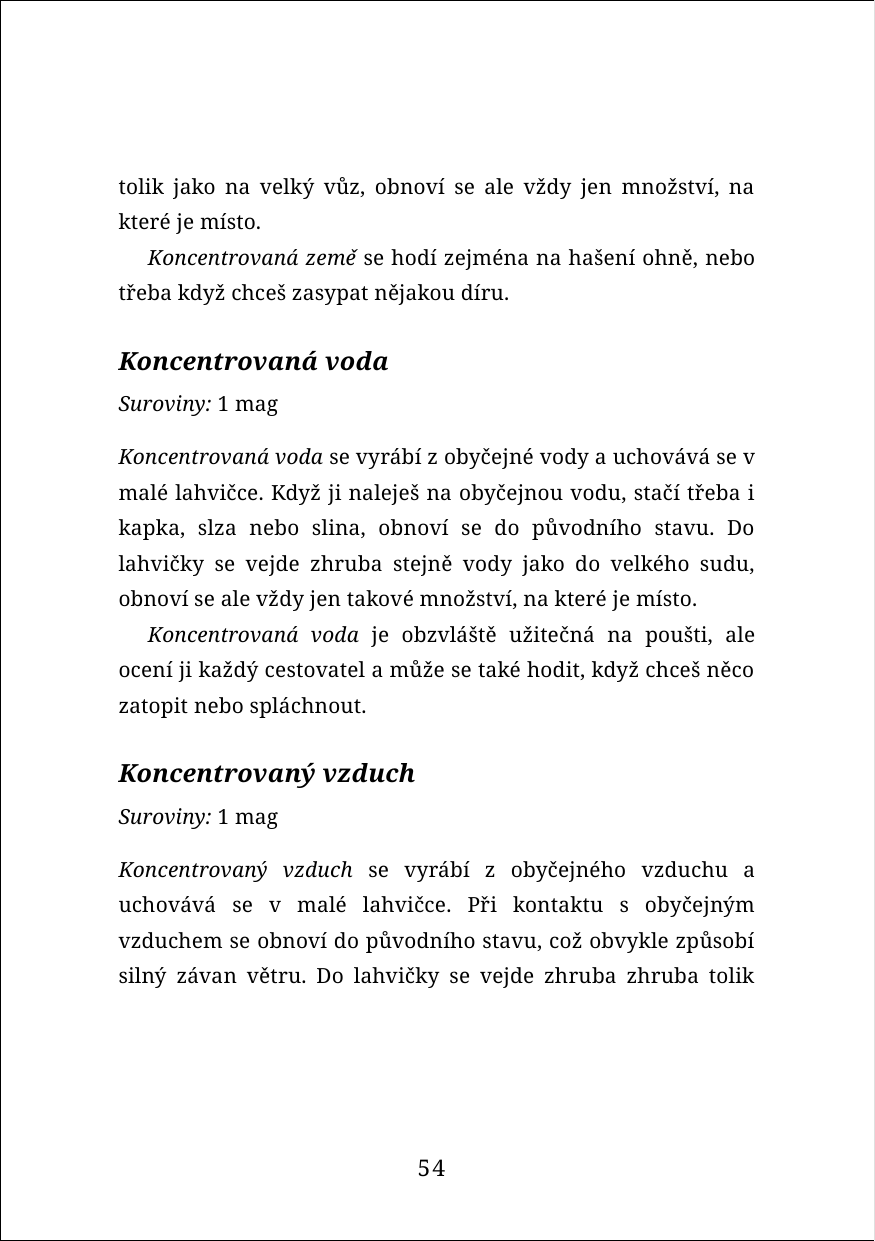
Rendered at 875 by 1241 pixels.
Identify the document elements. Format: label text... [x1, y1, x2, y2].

text Suroviny: 1 mag [118, 802, 756, 830]
text Koncentrovaná voda se vyrábí z obyčejné vody a uchovává se v malé lahvičce. Když ji naleješ na obyčejnou vodu, stačí třeba i kapka, slza nebo slina, obnoví se do původního stavu. Do lahvičky se vejde zhruba stejně vody jako do velkého sudu, obnoví se ale vždy jen takové množství, na které je místo. Koncentrovaná voda je obzvláště užitečná na poušti, ale ocení ji každý cestovatel a může se také hodit, když chceš něco zatopit nebo spláchnout. [118, 442, 756, 719]
text tolik jako na velký vůz, obnoví se ale vždy jen množství, na které je místo. Koncentrovaná země se hodí zejména na hašení ohně, nebo třeba když chceš zasypat nějakou díru. [118, 172, 756, 307]
subtitle Koncentrovaný vzduch [118, 756, 756, 790]
text Suroviny: 1 mag [118, 389, 756, 418]
subtitle Koncentrovaná voda [118, 343, 756, 377]
text Koncentrovaný vzduch se vyrábí z obyčejného vzduchu a uchovává se v malé lahvičce. Při kontaktu s obyčejným vzduchem se obnoví do původního stavu, což obvykle způsobí silný závan větru. Do lahvičky se vejde zhruba zhruba tolik [118, 855, 756, 990]
